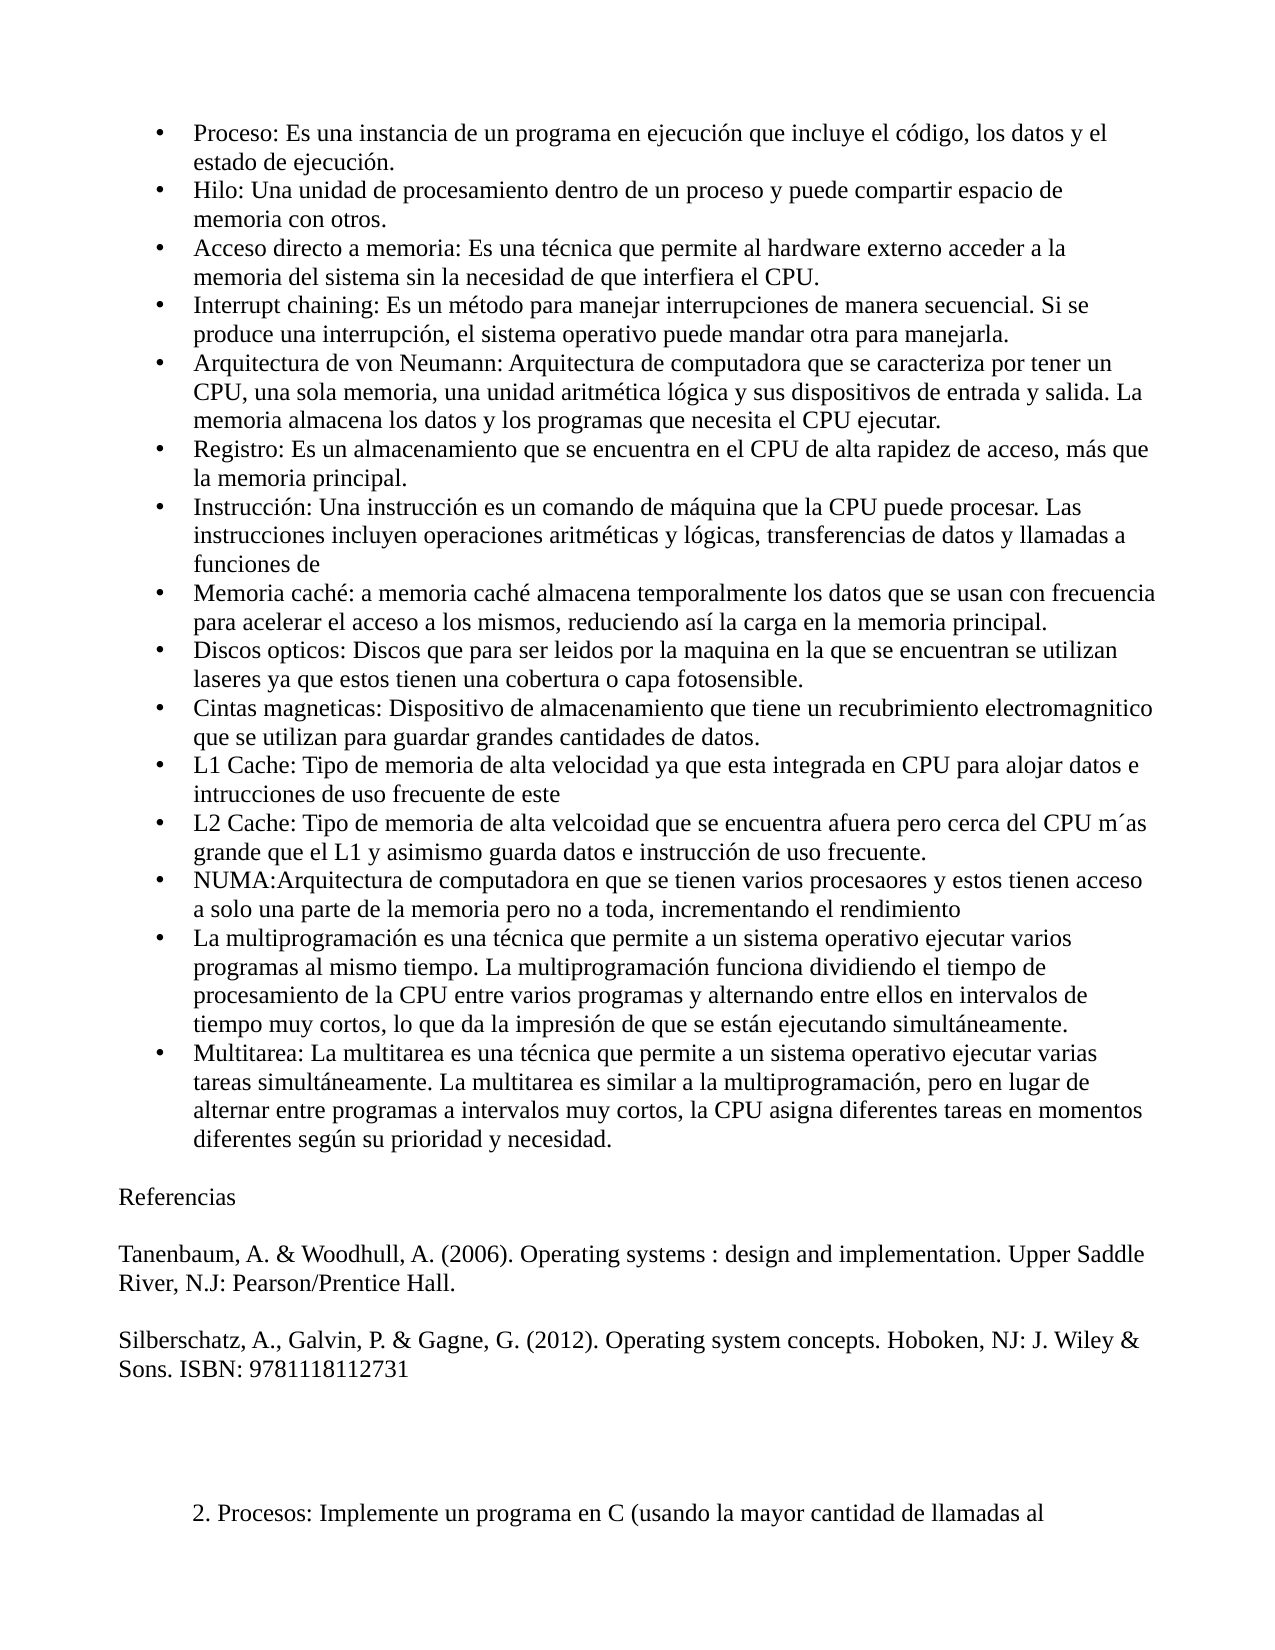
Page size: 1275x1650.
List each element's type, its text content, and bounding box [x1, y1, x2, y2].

list Hilo: Una unidad de procesamiento dentro de un proceso y puede compartir espacio de memoria con otros. [156, 176, 1157, 233]
list Discos opticos: Discos que para ser leidos por la maquina en la que se encuentran se utilizan laseres ya que estos tienen una cobertura o capa fotosensible. [156, 636, 1157, 693]
list L1 Cache: Tipo de memoria de alta velocidad ya que esta integrada en CPU para alojar datos e intrucciones de uso frecuente de este [156, 751, 1157, 808]
list Registro: Es un almacenamiento que se encuentra en el CPU de alta rapidez de acceso, más que la memoria principal. [156, 434, 1157, 492]
text Silberschatz, A., Galvin, P. & Gagne, G. (2012). Operating system concepts. Hoboken, NJ: J. Wiley & Sons. ISBN: 9781118112731 [118, 1326, 1157, 1383]
list Multitarea: La multitarea es una técnica que permite a un sistema operativo ejecutar varias tareas simultáneamente. La multitarea es similar a la multiprogramación, pero en lugar de alternar entre programas a intervalos muy cortos, la CPU asigna diferentes tareas en momentos diferentes según su prioridad y necesidad. [156, 1038, 1157, 1153]
list NUMA:Arquitectura de computadora en que se tienen varios procesaores y estos tienen acceso a solo una parte de la memoria pero no a toda, incrementando el rendimiento [156, 866, 1157, 923]
list L2 Cache: Tipo de memoria de alta velcoidad que se encuentra afuera pero cerca del CPU m´as grande que el L1 y asimismo guarda datos e instrucción de uso frecuente. [156, 808, 1157, 866]
text Referencias [118, 1182, 1157, 1211]
list Arquitectura de von Neumann: Arquitectura de computadora que se caracteriza por tener un CPU, una sola memoria, una unidad aritmética lógica y sus dispositivos de entrada y salida. La memoria almacena los datos y los programas que necesita el CPU ejecutar. [156, 348, 1157, 434]
list La multiprogramación es una técnica que permite a un sistema operativo ejecutar varios programas al mismo tiempo. La multiprogramación funciona dividiendo el tiempo de procesamiento de la CPU entre varios programas y alternando entre ellos en intervalos de tiempo muy cortos, lo que da la impresión de que se están ejecutando simultáneamente. [156, 923, 1157, 1038]
list Memoria caché: a memoria caché almacena temporalmente los datos que se usan con frecuencia para acelerar el acceso a los mismos, reduciendo así la carga en la memoria principal. [156, 578, 1157, 636]
list Interrupt chaining: Es un método para manejar interrupciones de manera secuencial. Si se produce una interrupción, el sistema operativo puede mandar otra para manejarla. [156, 291, 1157, 348]
list Instrucción: Una instrucción es un comando de máquina que la CPU puede procesar. Las instrucciones incluyen operaciones aritméticas y lógicas, transferencias de datos y llamadas a funciones de [156, 492, 1157, 578]
text Tanenbaum, A. & Woodhull, A. (2006). Operating systems : design and implementation. Upper Saddle River, N.J: Pearson/Prentice Hall. [118, 1239, 1157, 1297]
list Cintas magneticas: Dispositivo de almacenamiento que tiene un recubrimiento electromagnitico que se utilizan para guardar grandes cantidades de datos. [156, 693, 1157, 751]
list Acceso directo a memoria: Es una técnica que permite al hardware externo acceder a la memoria del sistema sin la necesidad de que interfiera el CPU. [156, 233, 1157, 291]
text 2. Procesos: Implemente un programa en C (usando la mayor cantidad de llamadas al [118, 1498, 1157, 1527]
list Proceso: Es una instancia de un programa en ejecución que incluye el código, los datos y el estado de ejecución. [156, 118, 1157, 176]
